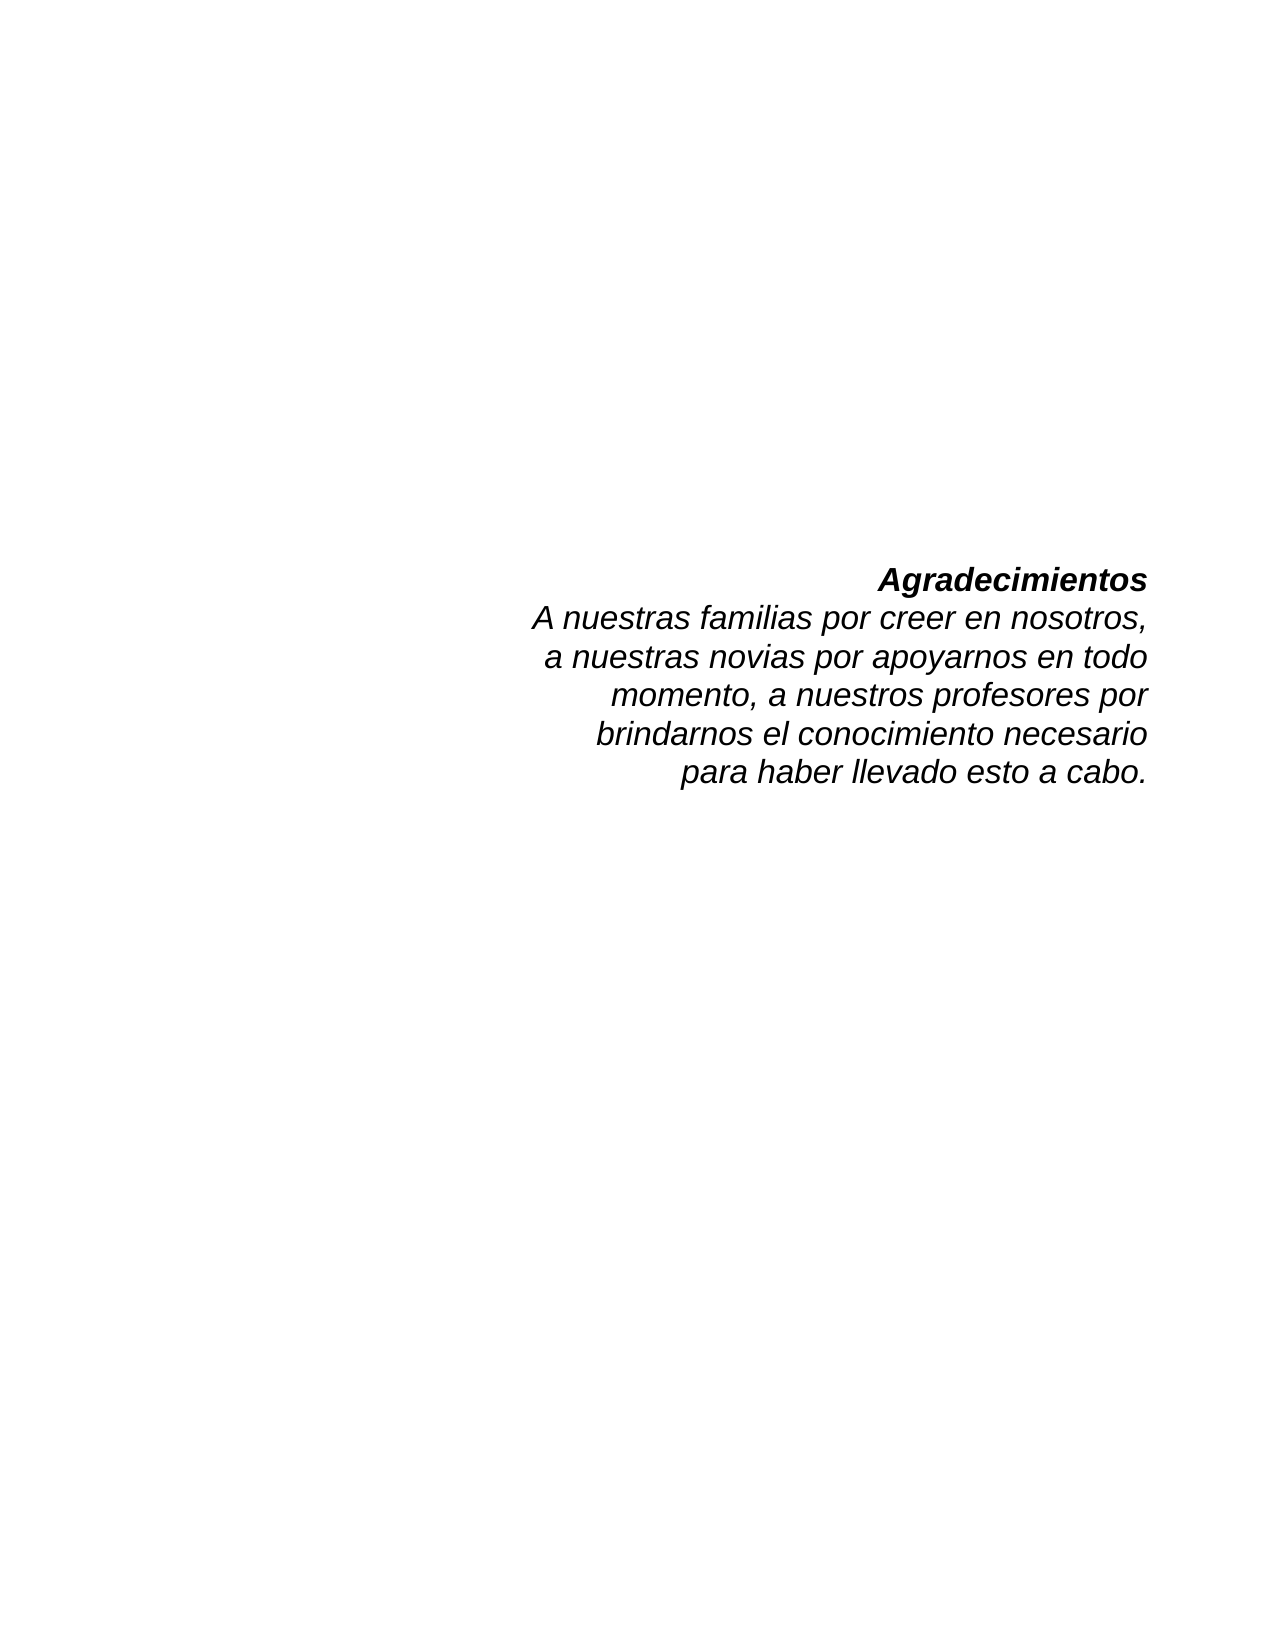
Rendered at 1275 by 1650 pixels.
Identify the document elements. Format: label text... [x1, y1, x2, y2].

table_header [178, 555, 521, 796]
table_header Agradecimientos A nuestras familias por creer en nosotros, a nuestras novias por apoyarnos en todo momento, a nuestros profesores por brindarnos el conocimiento necesario para haber llevado esto a cabo. [522, 555, 1157, 796]
